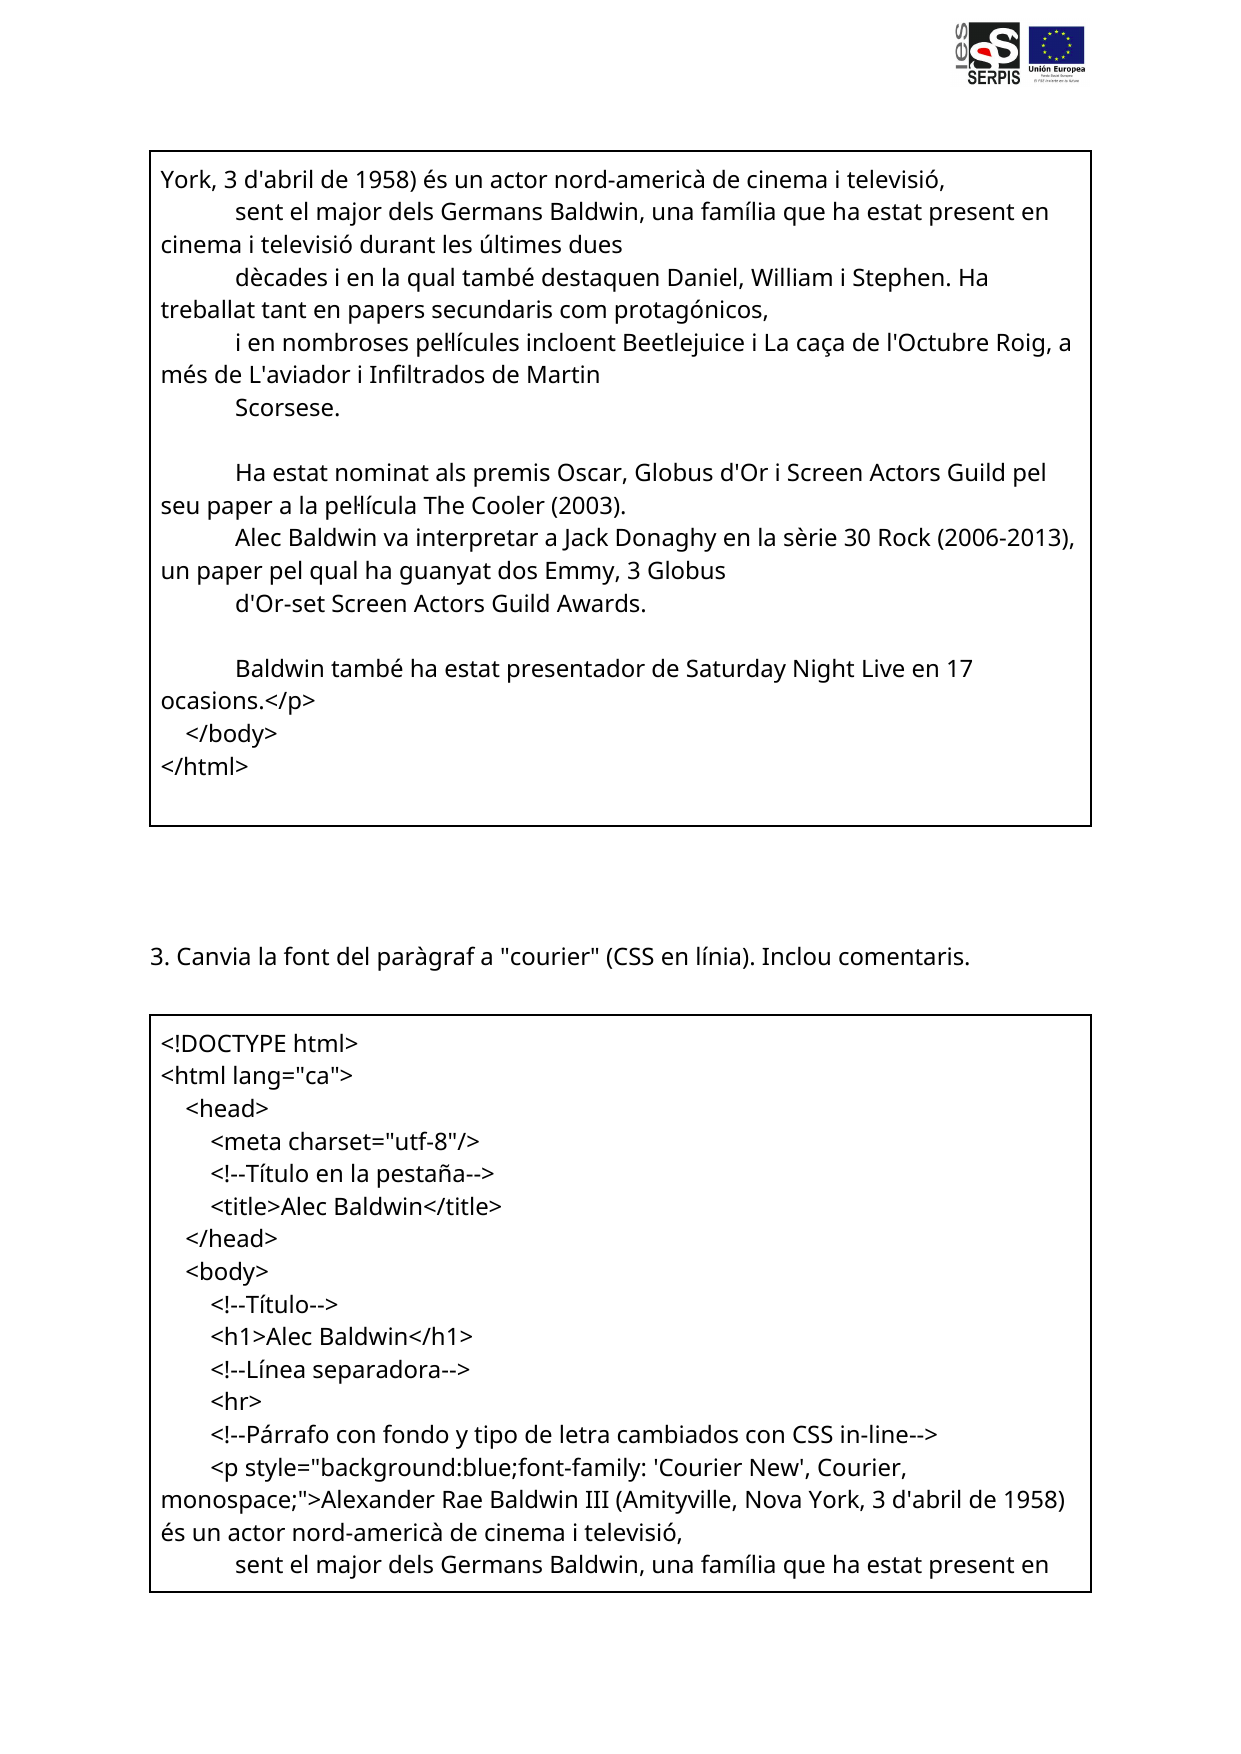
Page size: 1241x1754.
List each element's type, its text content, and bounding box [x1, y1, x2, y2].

table_header York, 3 d'abril de 1958) és un actor nord-americà de cinema i televisió, sent el major dels Germans Baldwin, una família que ha estat present en cinema i televisió durant les últimes dues dècades i en la qual també destaquen Daniel, William i Stephen. Ha treballat tant en papers secundaris com protagónicos, i en nombroses pel·lícules incloent Beetlejuice i La caça de l'Octubre Roig, a més de L'aviador i Infiltrados de Martin Scorsese. Ha estat nominat als premis Oscar, Globus d'Or i Screen Actors Guild pel seu paper a la pel·lícula The Cooler (2003). Alec Baldwin va interpretar a Jack Donaghy en la sèrie 30 Rock (2006-2013), un paper pel qual ha guanyat dos Emmy, 3 Globus d'Or-set Screen Actors Guild Awards. Baldwin també ha estat presentador de Saturday Night Live en 17 ocasions.</p> </body> </html> [151, 152, 1090, 825]
table_header <!DOCTYPE html> <html lang="ca"> <head> <meta charset="utf-8"/> <!--Título en la pestaña--> <title>Alec Baldwin</title> </head> <body> <!--Título--> <h1>Alec Baldwin</h1> <!--Línea separadora--> <hr> <!--Párrafo con fondo y tipo de letra cambiados con CSS in-line--> <p style="background:blue;font-family: 'Courier New', Courier, monospace;">Alexander Rae Baldwin III (Amityville, Nova York, 3 d'abril de 1958) és un actor nord-americà de cinema i televisió, sent el major dels Germans Baldwin, una família que ha estat present en [151, 1016, 1090, 1591]
text 3. Canvia la font del paràgraf a "courier" (CSS en línia). Inclou comentaris. [150, 939, 1090, 972]
picture [950, 18, 1090, 87]
